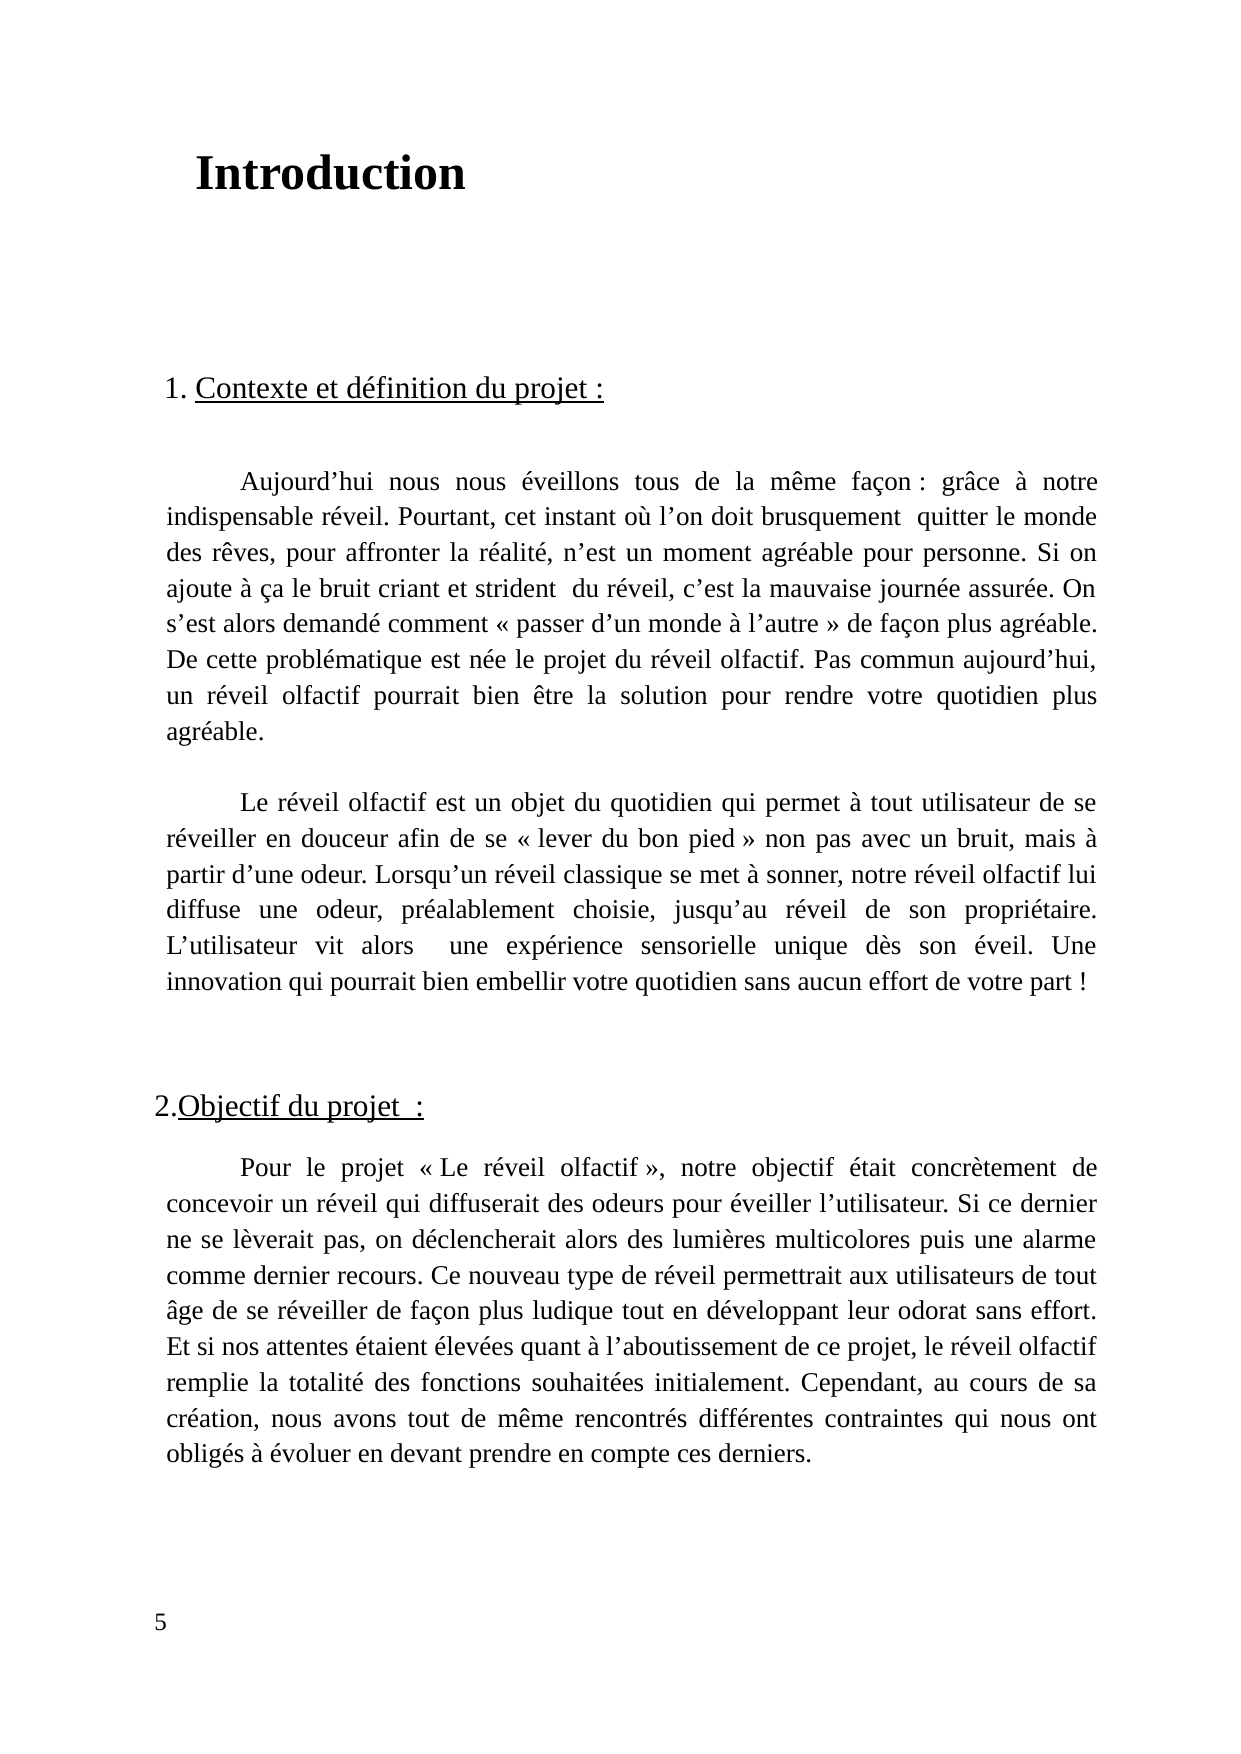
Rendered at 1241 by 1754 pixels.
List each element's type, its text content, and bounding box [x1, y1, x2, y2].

text Le réveil olfactif est un objet du quotidien qui permet à tout utilisateur de se réveiller en douceur afin de se « lever du bon pied » non pas avec un bruit, mais à partir d’une odeur. Lorsqu’un réveil classique se met à sonner, notre réveil olfactif lui diffuse une odeur, préalablement choisie, jusqu’au réveil de son propriétaire. L’utilisateur vit alors une expérience sensorielle unique dès son éveil. Une innovation qui pourrait bien embellir votre quotidien sans aucun effort de votre part ! [166, 786, 1098, 996]
subtitle Introduction [148, 143, 1092, 201]
text 1. Contexte et définition du projet : [148, 370, 1098, 406]
text 2.Objectif du projet : [154, 1087, 1098, 1123]
text Aujourd’hui nous nous éveillons tous de la même façon : grâce à notre indispensable réveil. Pourtant, cet instant où l’on doit brusquement quitter le monde des rêves, pour affronter la réalité, n’est un moment agréable pour personne. Si on ajoute à ça le bruit criant et strident du réveil, c’est la mauvaise journée assurée. On s’est alors demandé comment « passer d’un monde à l’autre » de façon plus agréable. De cette problématique est née le projet du réveil olfactif. Pas commun aujourd’hui, un réveil olfactif pourrait bien être la solution pour rendre votre quotidien plus agréable. [166, 465, 1098, 746]
text Pour le projet « Le réveil olfactif », notre objectif était concrètement de concevoir un réveil qui diffuserait des odeurs pour éveiller l’utilisateur. Si ce dernier ne se lèverait pas, on déclencherait alors des lumières multicolores puis une alarme comme dernier recours. Ce nouveau type de réveil permettrait aux utilisateurs de tout âge de se réveiller de façon plus ludique tout en développant leur odorat sans effort. Et si nos attentes étaient élevées quant à l’aboutissement de ce projet, le réveil olfactif remplie la totalité des fonctions souhaitées initialement. Cependant, au cours de sa création, nous avons tout de même rencontrés différentes contraintes qui nous ont obligés à évoluer en devant prendre en compte ces derniers. [166, 1152, 1098, 1468]
